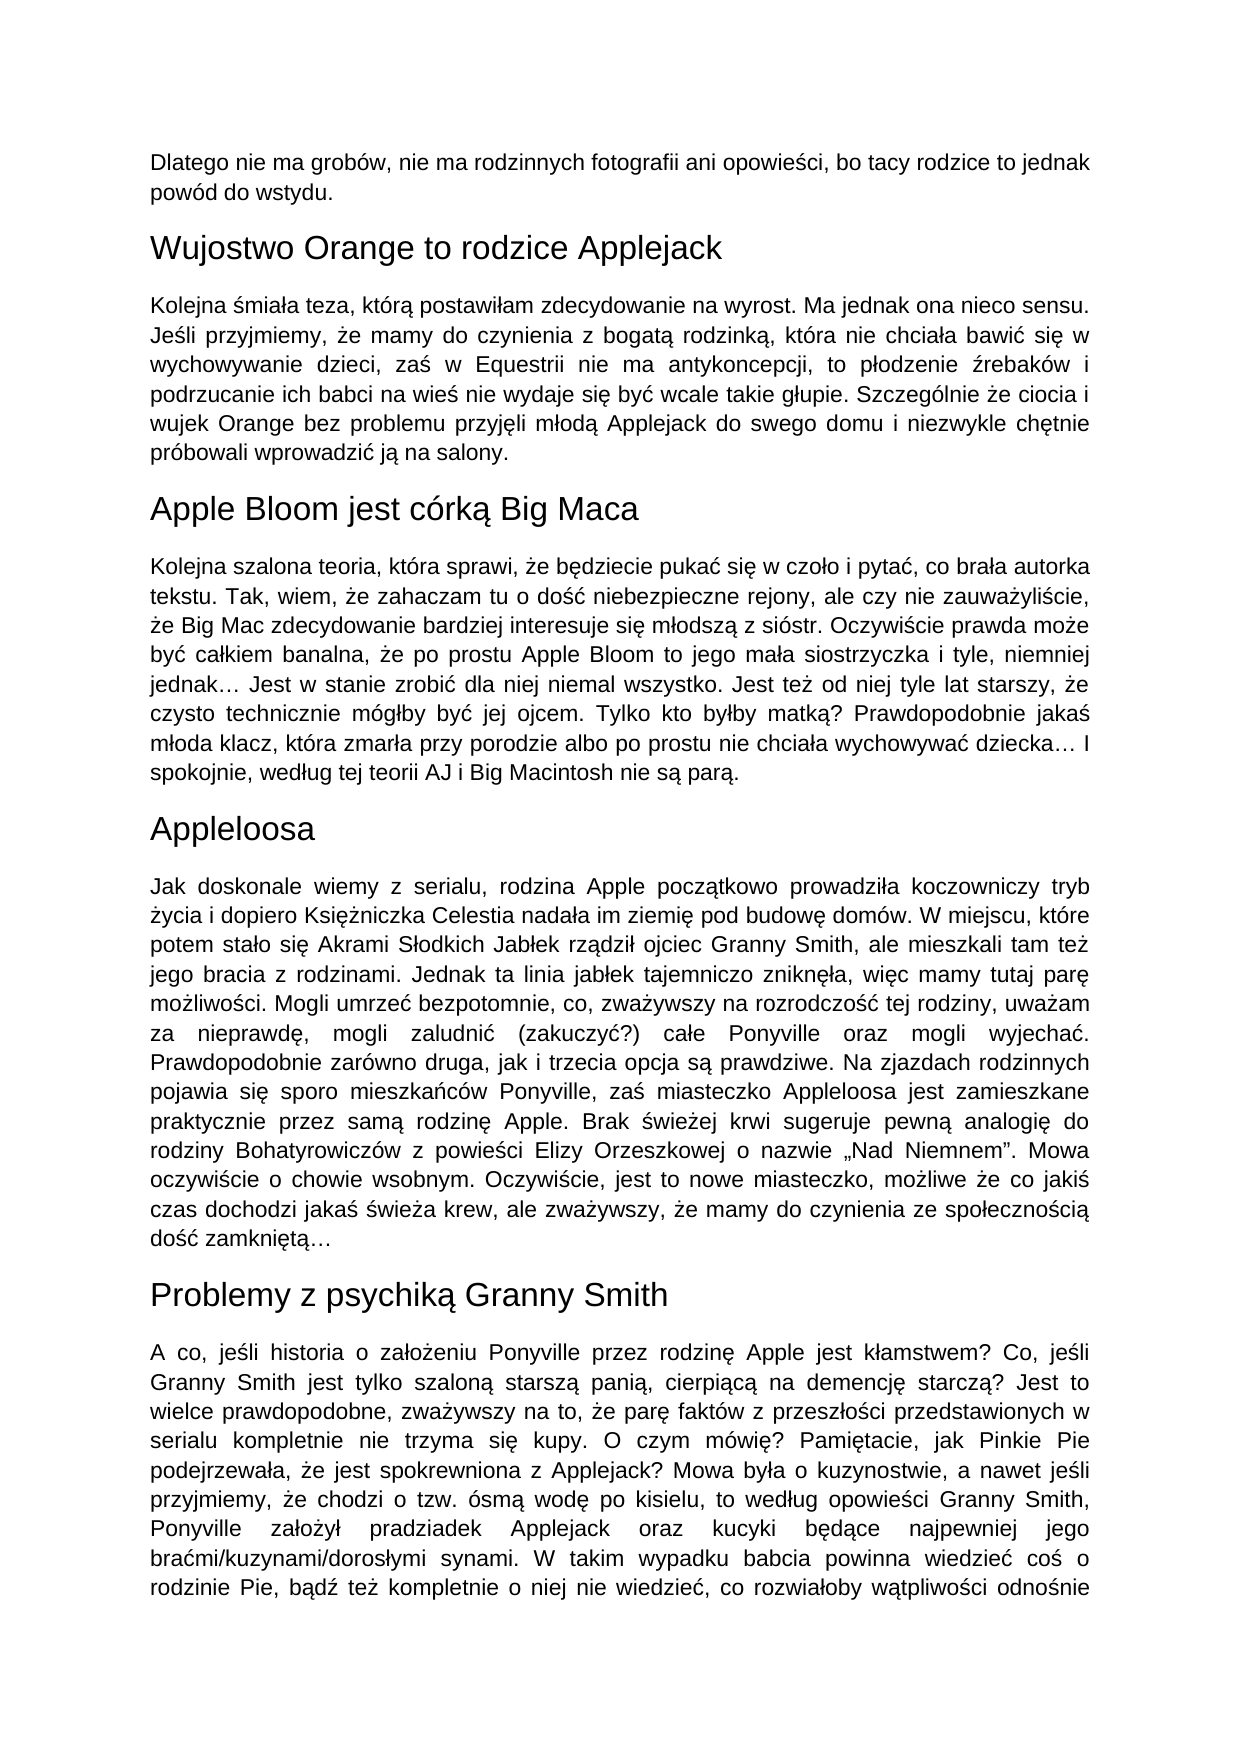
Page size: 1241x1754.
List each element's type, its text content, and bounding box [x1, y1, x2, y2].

text Kolejna śmiała teza, którą postawiłam zdecydowanie na wyrost. Ma jednak ona nieco sensu. Jeśli przyjmiemy, że mamy do czynienia z bogatą rodzinką, która nie chciała bawić się w wychowywanie dzieci, zaś w Equestrii nie ma antykoncepcji, to płodzenie źrebaków i podrzucanie ich babci na wieś nie wydaje się być wcale takie głupie. Szczególnie że ciocia i wujek Orange bez problemu przyjęli młodą Applejack do swego domu i niezwykle chętnie próbowali wprowadzić ją na salony. [150, 293, 1091, 466]
text Jak doskonale wiemy z serialu, rodzina Apple początkowo prowadziła koczowniczy tryb życia i dopiero Księżniczka Celestia nadała im ziemię pod budowę domów. W miejscu, które potem stało się Akrami Słodkich Jabłek rządził ojciec Granny Smith, ale mieszkali tam też jego bracia z rodzinami. Jednak ta linia jabłek tajemniczo zniknęła, więc mamy tutaj parę możliwości. Mogli umrzeć bezpotomnie, co, zważywszy na rozrodczość tej rodziny, uważam za nieprawdę, mogli zaludnić (zakuczyć?) całe Ponyville oraz mogli wyjechać. Prawdopodobnie zarówno druga, jak i trzecia opcja są prawdziwe. Na zjazdach rodzinnych pojawia się sporo mieszkańców Ponyville, zaś miasteczko Appleloosa jest zamieszkane praktycznie przez samą rodzinę Apple. Brak świeżej krwi sugeruje pewną analogię do rodziny Bohatyrowiczów z powieści Elizy Orzeszkowej o nazwie „Nad Niemnem”. Mowa oczywiście o chowie wsobnym. Oczywiście, jest to nowe miasteczko, możliwe że co jakiś czas dochodzi jakaś świeża krew, ale zważywszy, że mamy do czynienia ze społecznością dość zamkniętą… [150, 873, 1091, 1252]
subtitle Problemy z psychiką Granny Smith [150, 1276, 1091, 1313]
text Kolejna szalona teoria, która sprawi, że będziecie pukać się w czoło i pytać, co brała autorka tekstu. Tak, wiem, że zahaczam tu o dość niebezpieczne rejony, ale czy nie zauważyliście, że Big Mac zdecydowanie bardziej interesuje się młodszą z sióstr. Oczywiście prawda może być całkiem banalna, że po prostu Apple Bloom to jego mała siostrzyczka i tyle, niemniej jednak… Jest w stanie zrobić dla niej niemal wszystko. Jest też od niej tyle lat starszy, że czysto technicznie mógłby być jej ojcem. Tylko kto byłby matką? Prawdopodobnie jakaś młoda klacz, która zmarła przy porodzie albo po prostu nie chciała wychowywać dziecka… I spokojnie, według tej teorii AJ i Big Macintosh nie są parą. [150, 554, 1091, 785]
subtitle Appleloosa [150, 810, 1091, 847]
subtitle Apple Bloom jest córką Big Maca [150, 490, 1091, 528]
text Dlatego nie ma grobów, nie ma rodzinnych fotografii ani opowieści, bo tacy rodzice to jednak powód do wstydu. [150, 150, 1091, 205]
text A co, jeśli historia o założeniu Ponyville przez rodzinę Apple jest kłamstwem? Co, jeśli Granny Smith jest tylko szaloną starszą panią, cierpiącą na demencję starczą? Jest to wielce prawdopodobne, zważywszy na to, że parę faktów z przeszłości przedstawionych w serialu kompletnie nie trzyma się kupy. O czym mówię? Pamiętacie, jak Pinkie Pie podejrzewała, że jest spokrewniona z Applejack? Mowa była o kuzynostwie, a nawet jeśli przyjmiemy, że chodzi o tzw. ósmą wodę po kisielu, to według opowieści Granny Smith, Ponyville założył pradziadek Applejack oraz kucyki będące najpewniej jego braćmi/kuzynami/dorosłymi synami. W takim wypadku babcia powinna wiedzieć coś o rodzinie Pie, bądź też kompletnie o niej nie wiedzieć, co rozwiałoby wątpliwości odnośnie [150, 1340, 1091, 1600]
subtitle Wujostwo Orange to rodzice Applejack [150, 229, 1091, 267]
